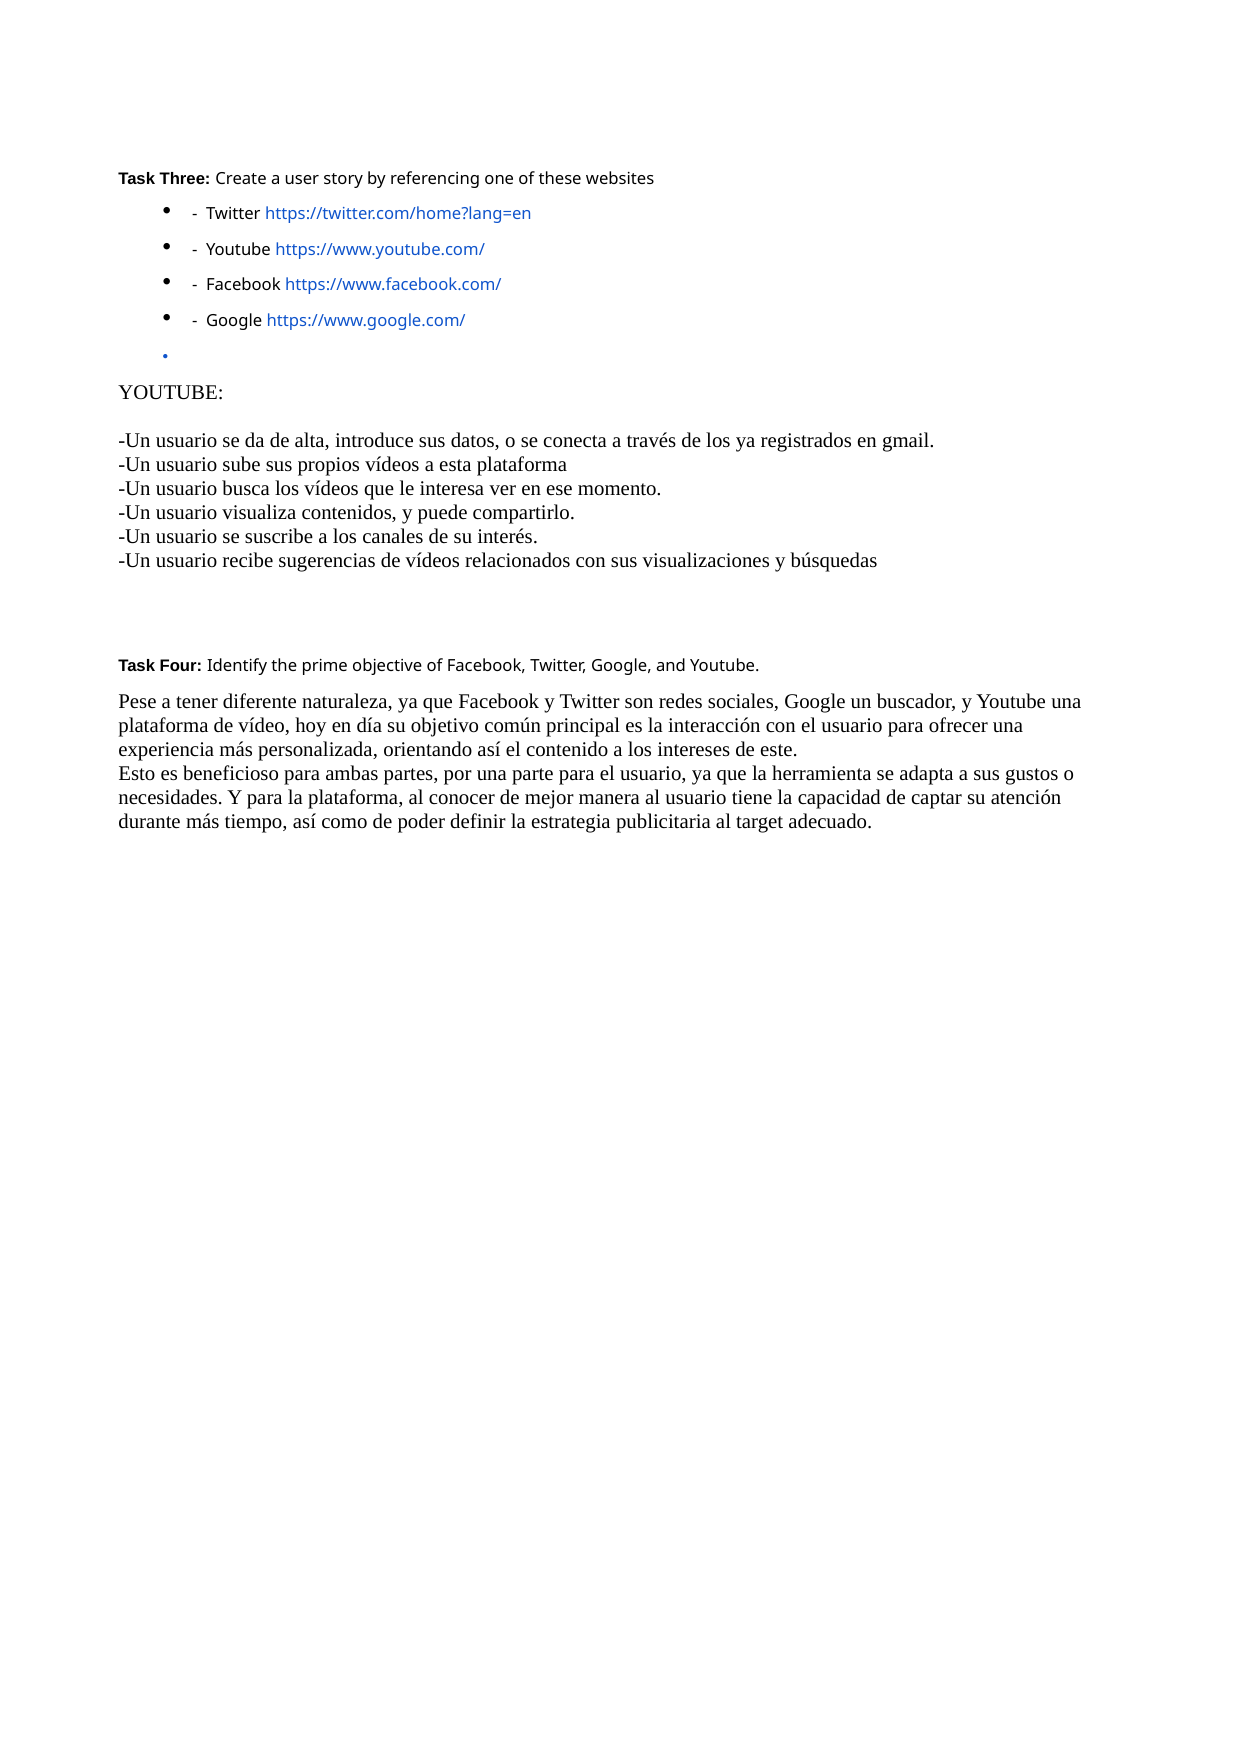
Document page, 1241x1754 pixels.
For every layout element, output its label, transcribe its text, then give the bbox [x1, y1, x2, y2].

text -Un usuario visualiza contenidos, y puede compartirlo. [118, 500, 1122, 524]
text Pese a tener diferente naturaleza, ya que Facebook y Twitter son redes sociales, Google un buscador, y Youtube una plataforma de vídeo, hoy en día su objetivo común principal es la interacción con el usuario para ofrecer una experiencia más personalizada, orientando así el contenido a los intereses de este. [118, 689, 1122, 761]
text -Un usuario busca los vídeos que le interesa ver en ese momento. [118, 476, 1122, 500]
text -Un usuario se da de alta, introduce sus datos, o se conecta a través de los ya registrados en gmail. [118, 428, 1122, 452]
text -Un usuario sube sus propios vídeos a esta plataforma [118, 452, 1122, 476]
list - Youtube https://www.youtube.com/ [162, 237, 1122, 260]
list - Facebook https://www.facebook.com/ [162, 273, 1122, 296]
list Task Four: Identify the prime objective of Facebook, Twitter, Google, and Youtube. [118, 654, 1122, 676]
text Esto es beneficioso para ambas partes, por una parte para el usuario, ya que la herramienta se adapta a sus gustos o necesidades. Y para la plataforma, al conocer de mejor manera al usuario tiene la capacidad de captar su atención durante más tiempo, así como de poder definir la estrategia publicitaria al target adecuado. [118, 761, 1122, 833]
list - Twitter https://twitter.com/home?lang=en [162, 201, 1122, 225]
text YOUTUBE: [118, 379, 1122, 404]
text -Un usuario se suscribe a los canales de su interés. [118, 524, 1122, 548]
text -Un usuario recibe sugerencias de vídeos relacionados con sus visualizaciones y búsquedas [118, 548, 1122, 572]
text Task Three: Create a user story by referencing one of these websites [118, 166, 1122, 189]
list - Google https://www.google.com/ [162, 309, 1122, 332]
